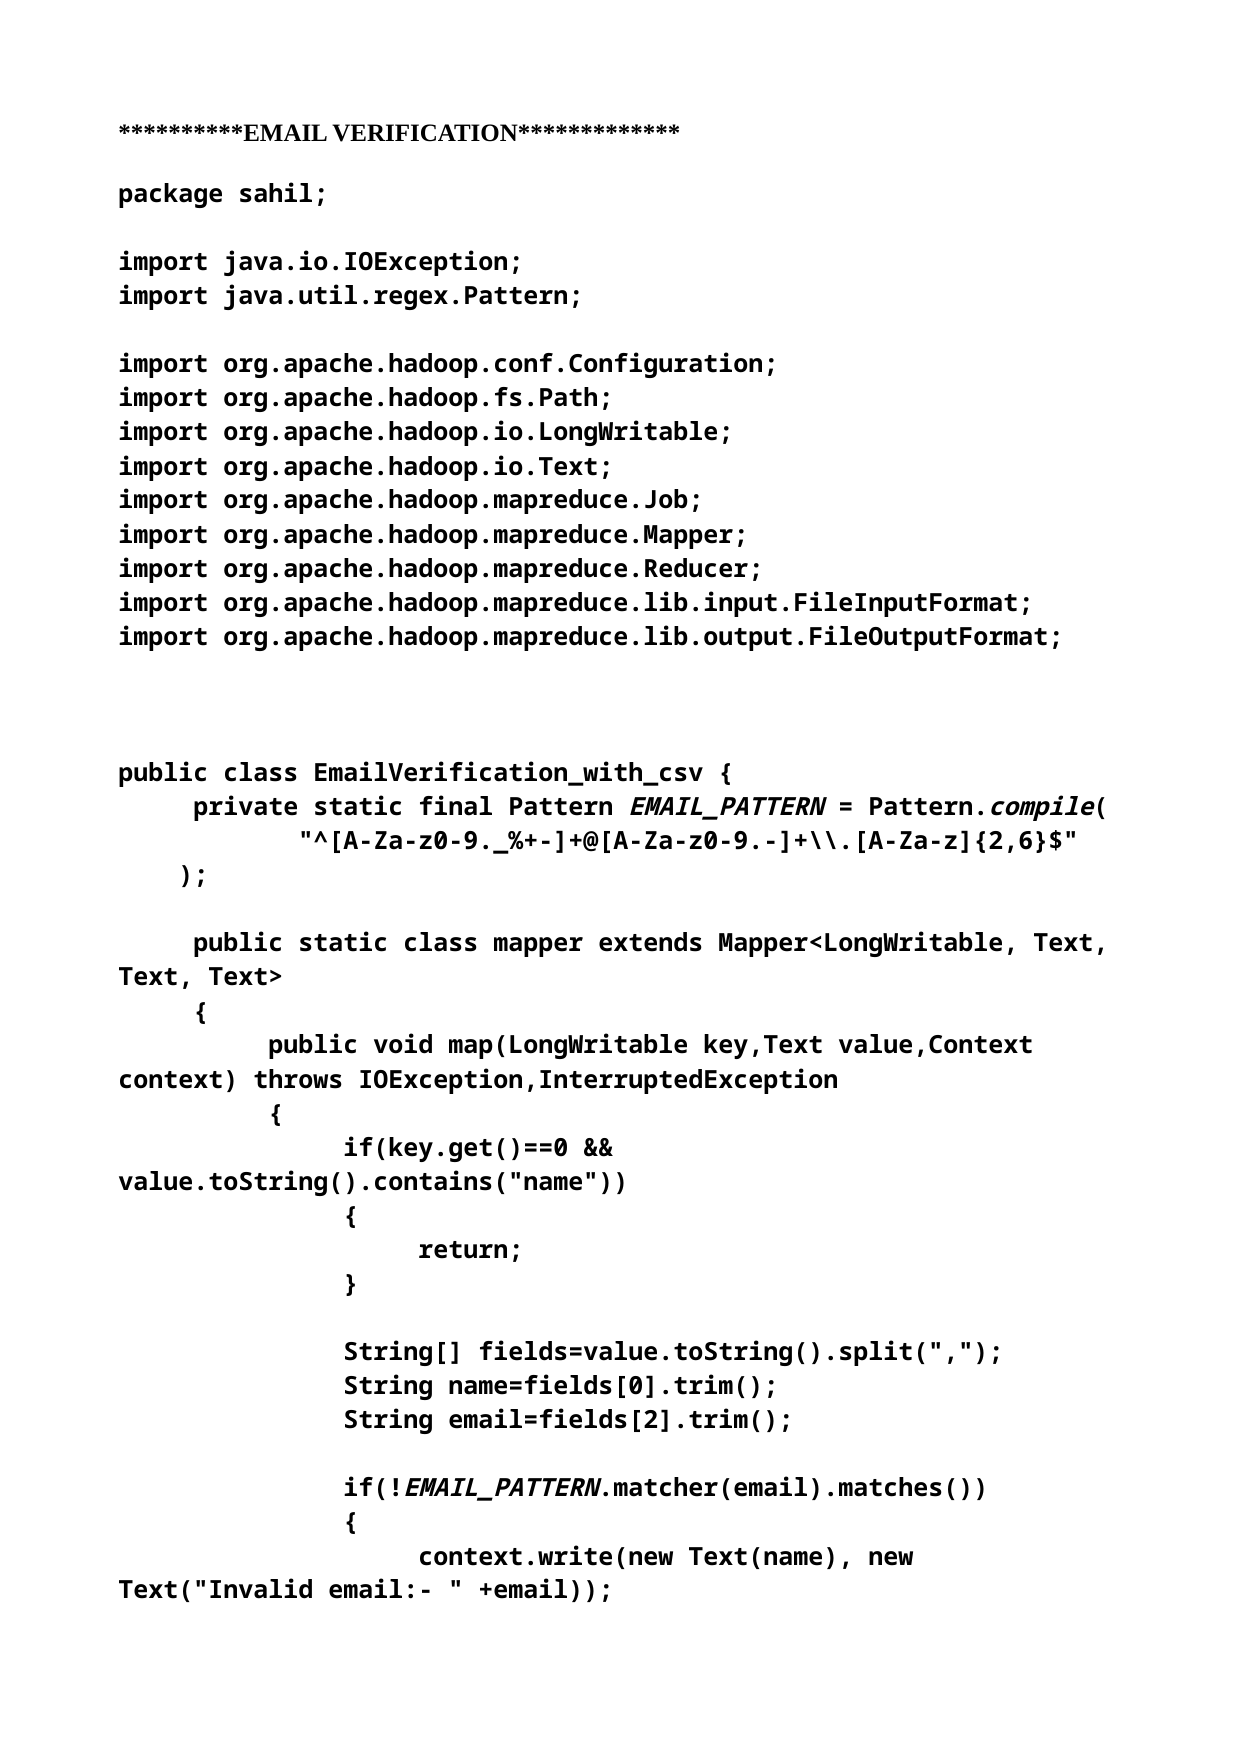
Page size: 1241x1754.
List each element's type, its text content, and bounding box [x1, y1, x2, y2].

text { [118, 1197, 1122, 1232]
text import org.apache.hadoop.fs.Path; [118, 380, 1122, 414]
text public static class mapper extends Mapper<LongWritable, Text, Text, Text> [118, 925, 1122, 993]
text public void map(LongWritable key,Text value,Context context) throws IOException,InterruptedException [118, 1027, 1122, 1095]
text context.write(new Text(name), new Text("Invalid email:- " +email)); [118, 1538, 1122, 1606]
text import org.apache.hadoop.io.LongWritable; [118, 414, 1122, 448]
text { [118, 1504, 1122, 1538]
text import org.apache.hadoop.io.Text; [118, 448, 1122, 482]
text import org.apache.hadoop.mapreduce.Job; [118, 482, 1122, 516]
text } [118, 1266, 1122, 1300]
text import org.apache.hadoop.mapreduce.Mapper; [118, 516, 1122, 550]
text import org.apache.hadoop.mapreduce.Reducer; [118, 550, 1122, 584]
text return; [118, 1232, 1122, 1266]
text ); [118, 857, 1122, 891]
text import java.io.IOException; [118, 244, 1122, 278]
text { [118, 993, 1122, 1027]
text "^[A-Za-z0-9._%+-]+@[A-Za-z0-9.-]+\\.[A-Za-z]{2,6}$" [118, 823, 1122, 857]
text if(!EMAIL_PATTERN.matcher(email).matches()) [118, 1470, 1122, 1504]
text { [118, 1095, 1122, 1129]
text **********EMAIL VERIFICATION************* [118, 118, 1122, 147]
text String name=fields[0].trim(); [118, 1368, 1122, 1402]
text import org.apache.hadoop.conf.Configuration; [118, 346, 1122, 380]
text import java.util.regex.Pattern; [118, 278, 1122, 312]
text import org.apache.hadoop.mapreduce.lib.output.FileOutputFormat; [118, 618, 1122, 652]
text if(key.get()==0 && value.toString().contains("name")) [118, 1129, 1122, 1197]
text String[] fields=value.toString().split(","); [118, 1334, 1122, 1368]
text private static final Pattern EMAIL_PATTERN = Pattern.compile( [118, 789, 1122, 823]
text package sahil; [118, 176, 1122, 210]
text String email=fields[2].trim(); [118, 1402, 1122, 1436]
text import org.apache.hadoop.mapreduce.lib.input.FileInputFormat; [118, 584, 1122, 618]
text public class EmailVerification_with_csv { [118, 755, 1122, 789]
